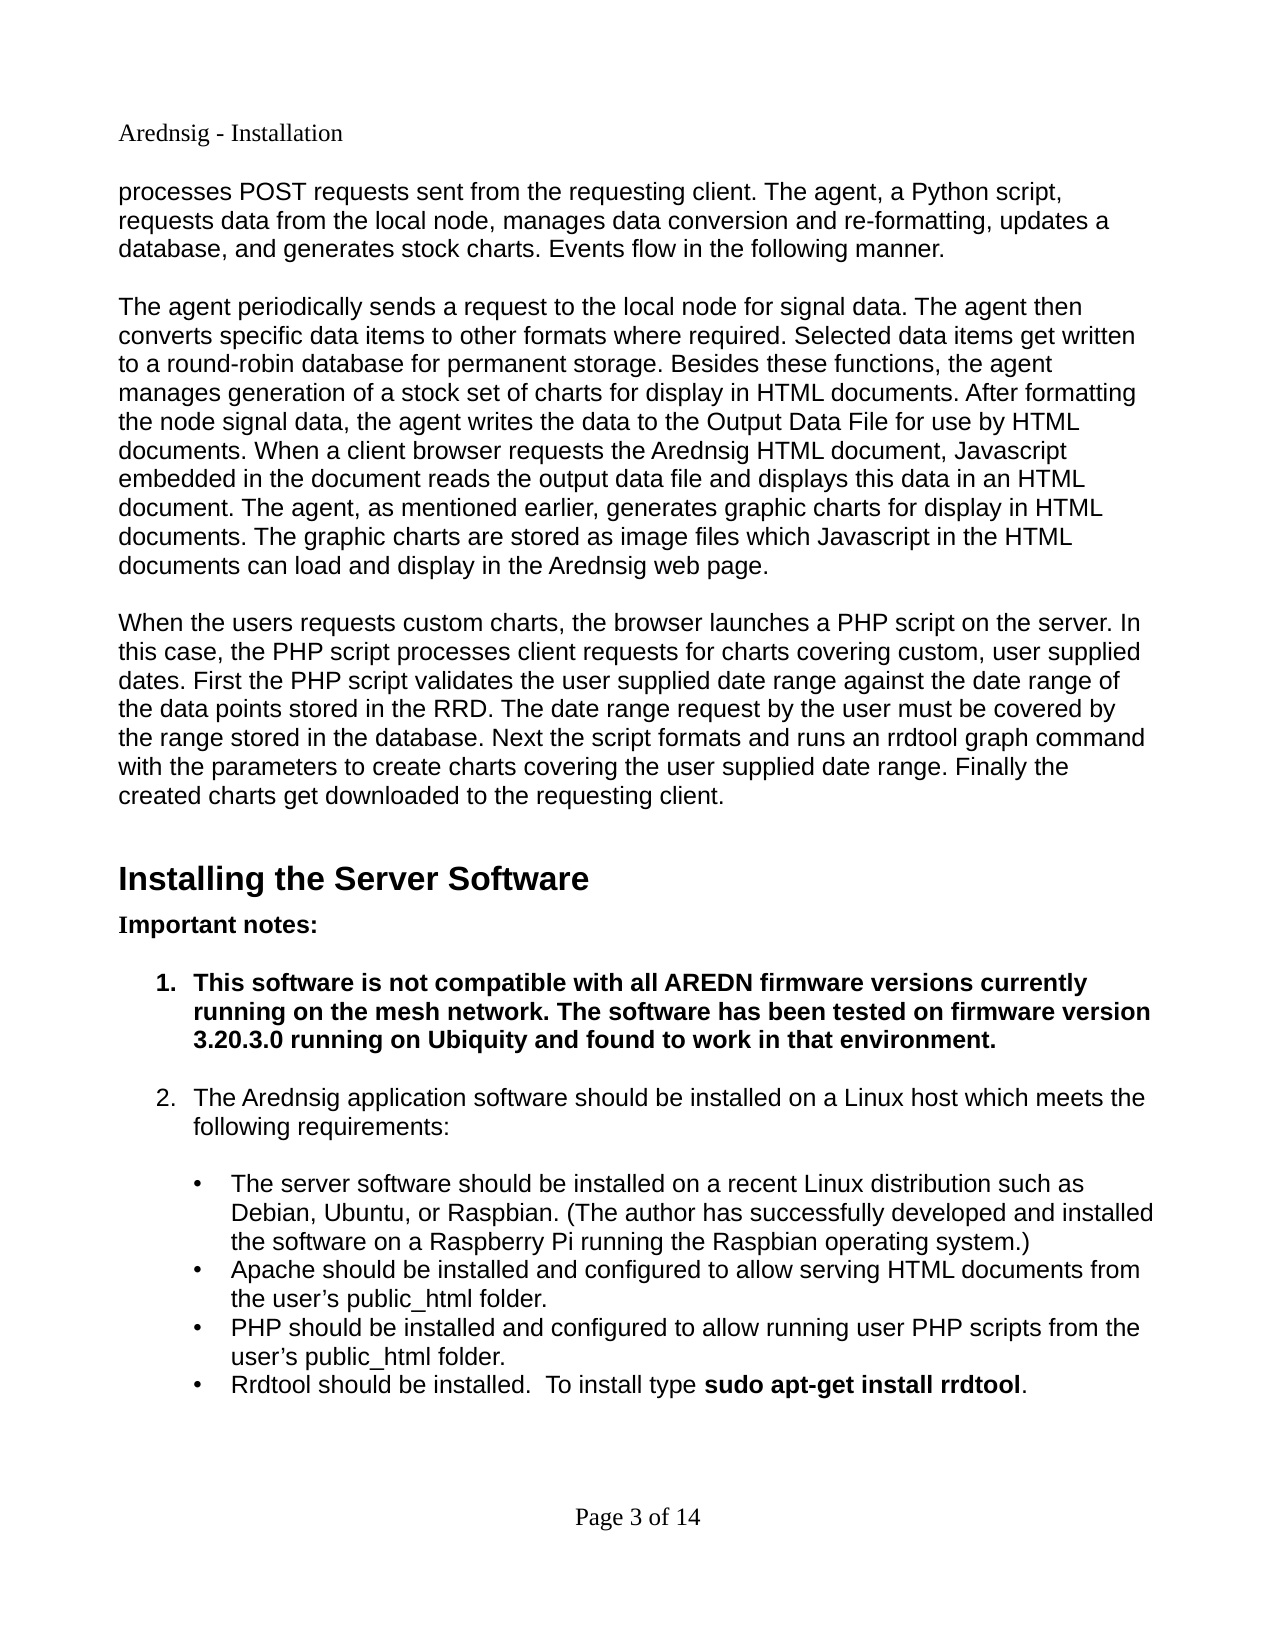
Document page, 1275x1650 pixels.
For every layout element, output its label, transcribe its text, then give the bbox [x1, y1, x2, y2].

text Important notes: [118, 910, 1157, 939]
subtitle Installing the Server Software [118, 859, 1157, 898]
list This software is not compatible with all AREDN firmware versions currently running on the mesh network. The software has been tested on firmware version 3.20.3.0 running on Ubiquity and found to work in that environment. [156, 968, 1157, 1083]
list Rrdtool should be installed. To install type sudo apt-get install rrdtool. [193, 1371, 1157, 1399]
list Apache should be installed and configured to allow serving HTML documents from the user’s public_html folder. [193, 1255, 1157, 1313]
text processes POST requests sent from the requesting client. The agent, a Python script, requests data from the local node, manages data conversion and re-formatting, updates a database, and generates stock charts. Events flow in the following manner. [118, 177, 1157, 263]
text The agent periodically sends a request to the local node for signal data. The agent then converts specific data items to other formats where required. Selected data items get written to a round-robin database for permanent storage. Besides these functions, the agent manages generation of a stock set of charts for display in HTML documents. After formatting the node signal data, the agent writes the data to the Output Data File for use by HTML documents. When a client browser requests the Arednsig HTML document, Javascript embedded in the document reads the output data file and displays this data in an HTML document. The agent, as mentioned earlier, generates graphic charts for display in HTML documents. The graphic charts are stored as image files which Javascript in the HTML documents can load and display in the Arednsig web page. [118, 292, 1157, 579]
list The Arednsig application software should be installed on a Linux host which meets the following requirements: [156, 1083, 1157, 1169]
list The server software should be installed on a recent Linux distribution such as Debian, Ubuntu, or Raspbian. (The author has successfully developed and installed the software on a Raspberry Pi running the Raspbian operating system.) [193, 1169, 1157, 1255]
text When the users requests custom charts, the browser launches a PHP script on the server. In this case, the PHP script processes client requests for charts covering custom, user supplied dates. First the PHP script validates the user supplied date range against the date range of the data points stored in the RRD. The date range request by the user must be covered by the range stored in the database. Next the script formats and runs an rrdtool graph command with the parameters to create charts covering the user supplied date range. Finally the created charts get downloaded to the requesting client. [118, 608, 1157, 809]
list PHP should be installed and configured to allow running user PHP scripts from the user’s public_html folder. [193, 1313, 1157, 1371]
